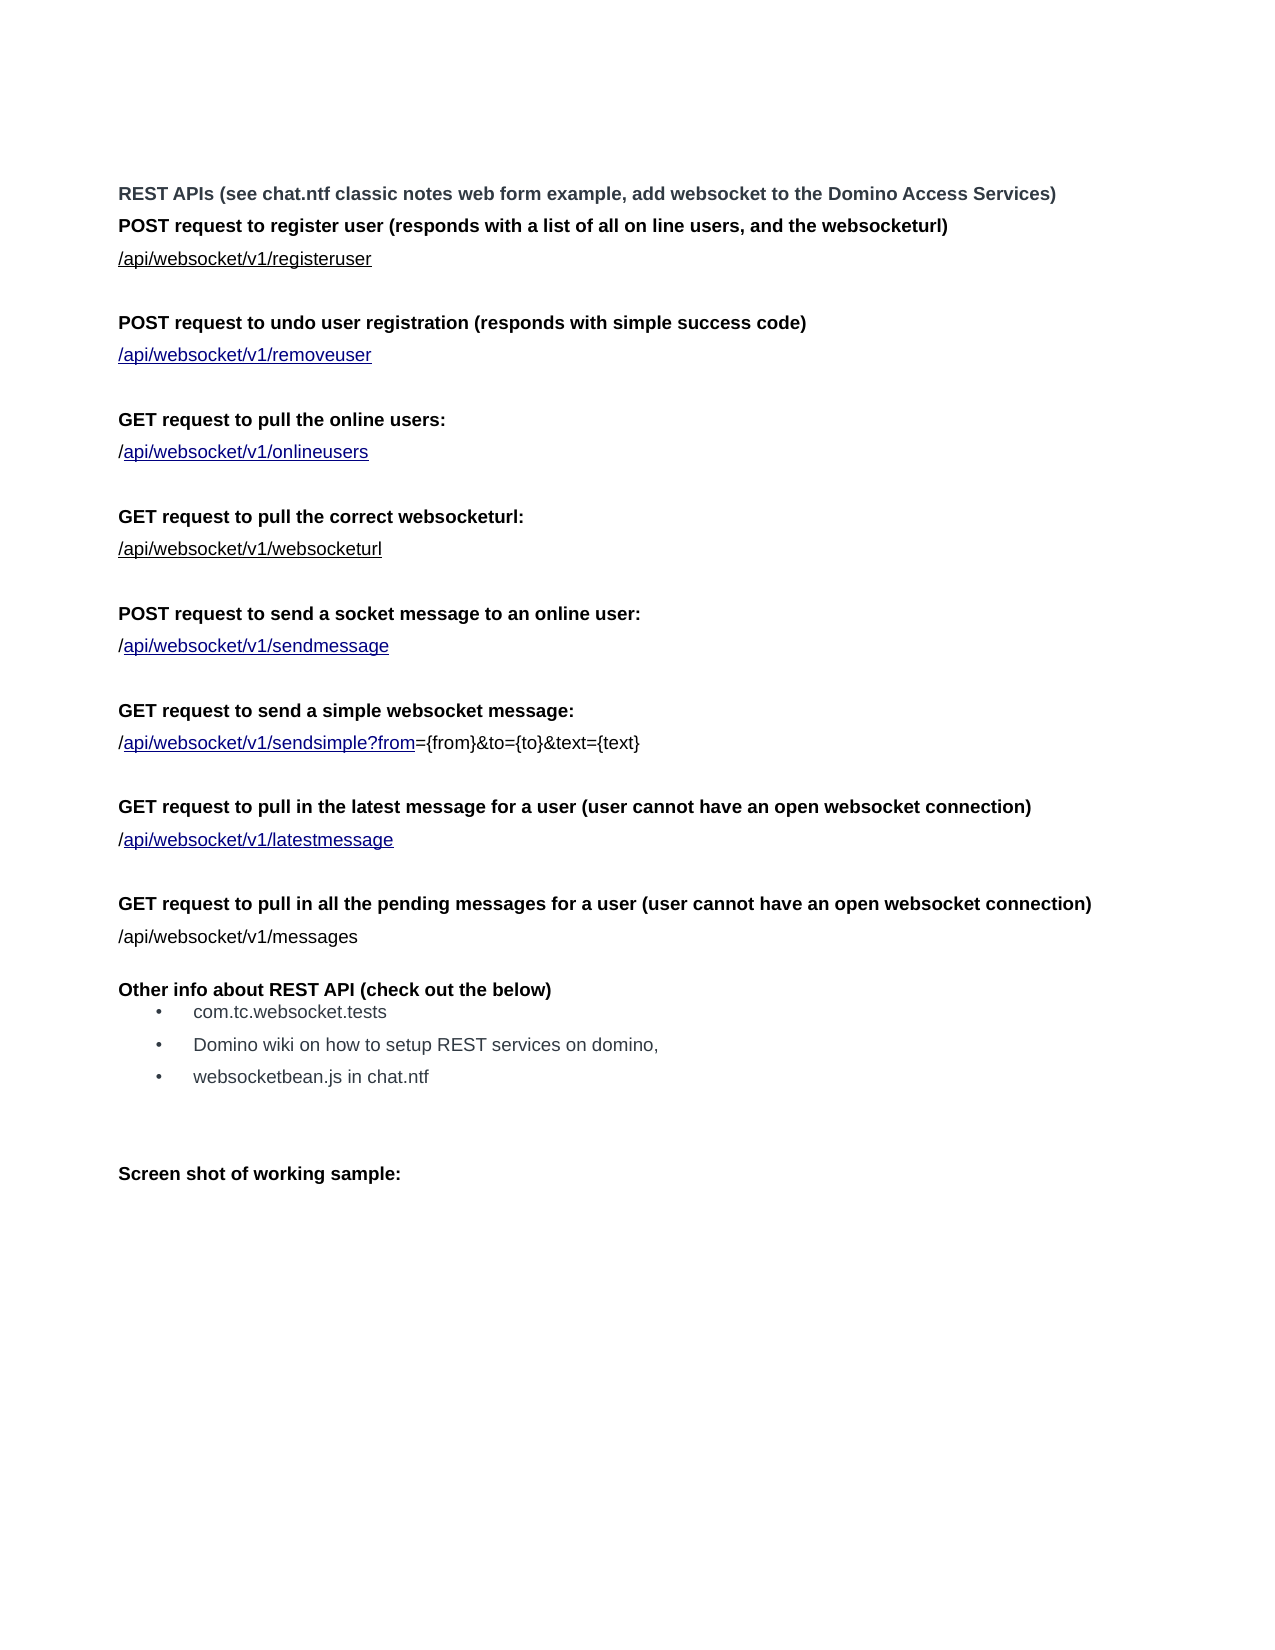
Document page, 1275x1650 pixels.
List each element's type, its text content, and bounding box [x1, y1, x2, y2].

text GET request to pull the correct websocketurl: [118, 506, 1157, 527]
text POST request to undo user registration (responds with simple success code) /api/websocket/v1/removeuser [118, 312, 1157, 366]
text /api/websocket/v1/latestmessage [118, 828, 1157, 850]
text POST request to register user (responds with a list of all on line users, and the websocketurl) [118, 215, 1157, 237]
text GET request to pull in the latest message for a user (user cannot have an open websocket connection) [118, 796, 1157, 818]
list com.tc.websocket.tests [156, 1001, 1157, 1022]
text Screen shot of working sample: [118, 1163, 1157, 1184]
list websocketbean.js in chat.ntf [156, 1066, 1157, 1087]
text /api/websocket/v1/onlineusers [118, 441, 1157, 463]
text POST request to send a socket message to an online user: [118, 602, 1157, 624]
text GET request to send a simple websocket message: [118, 699, 1157, 721]
text Other info about REST API (check out the below) [118, 979, 1157, 1001]
text GET request to pull the online users: [118, 409, 1157, 430]
text /api/websocket/v1/websocketurl [118, 538, 1157, 559]
text /api/websocket/v1/sendmessage [118, 635, 1157, 656]
text /api/websocket/v1/registeruser [118, 247, 1157, 269]
text REST APIs (see chat.ntf classic notes web form example, add websocket to the Domino Access Services) [118, 183, 1157, 204]
text /api/websocket/v1/messages [118, 925, 1157, 947]
text /api/websocket/v1/sendsimple?from={from}&to={to}&text={text} [118, 732, 1157, 753]
list Domino wiki on how to setup REST services on domino, [156, 1033, 1157, 1055]
text GET request to pull in all the pending messages for a user (user cannot have an open websocket connection) [118, 893, 1157, 915]
